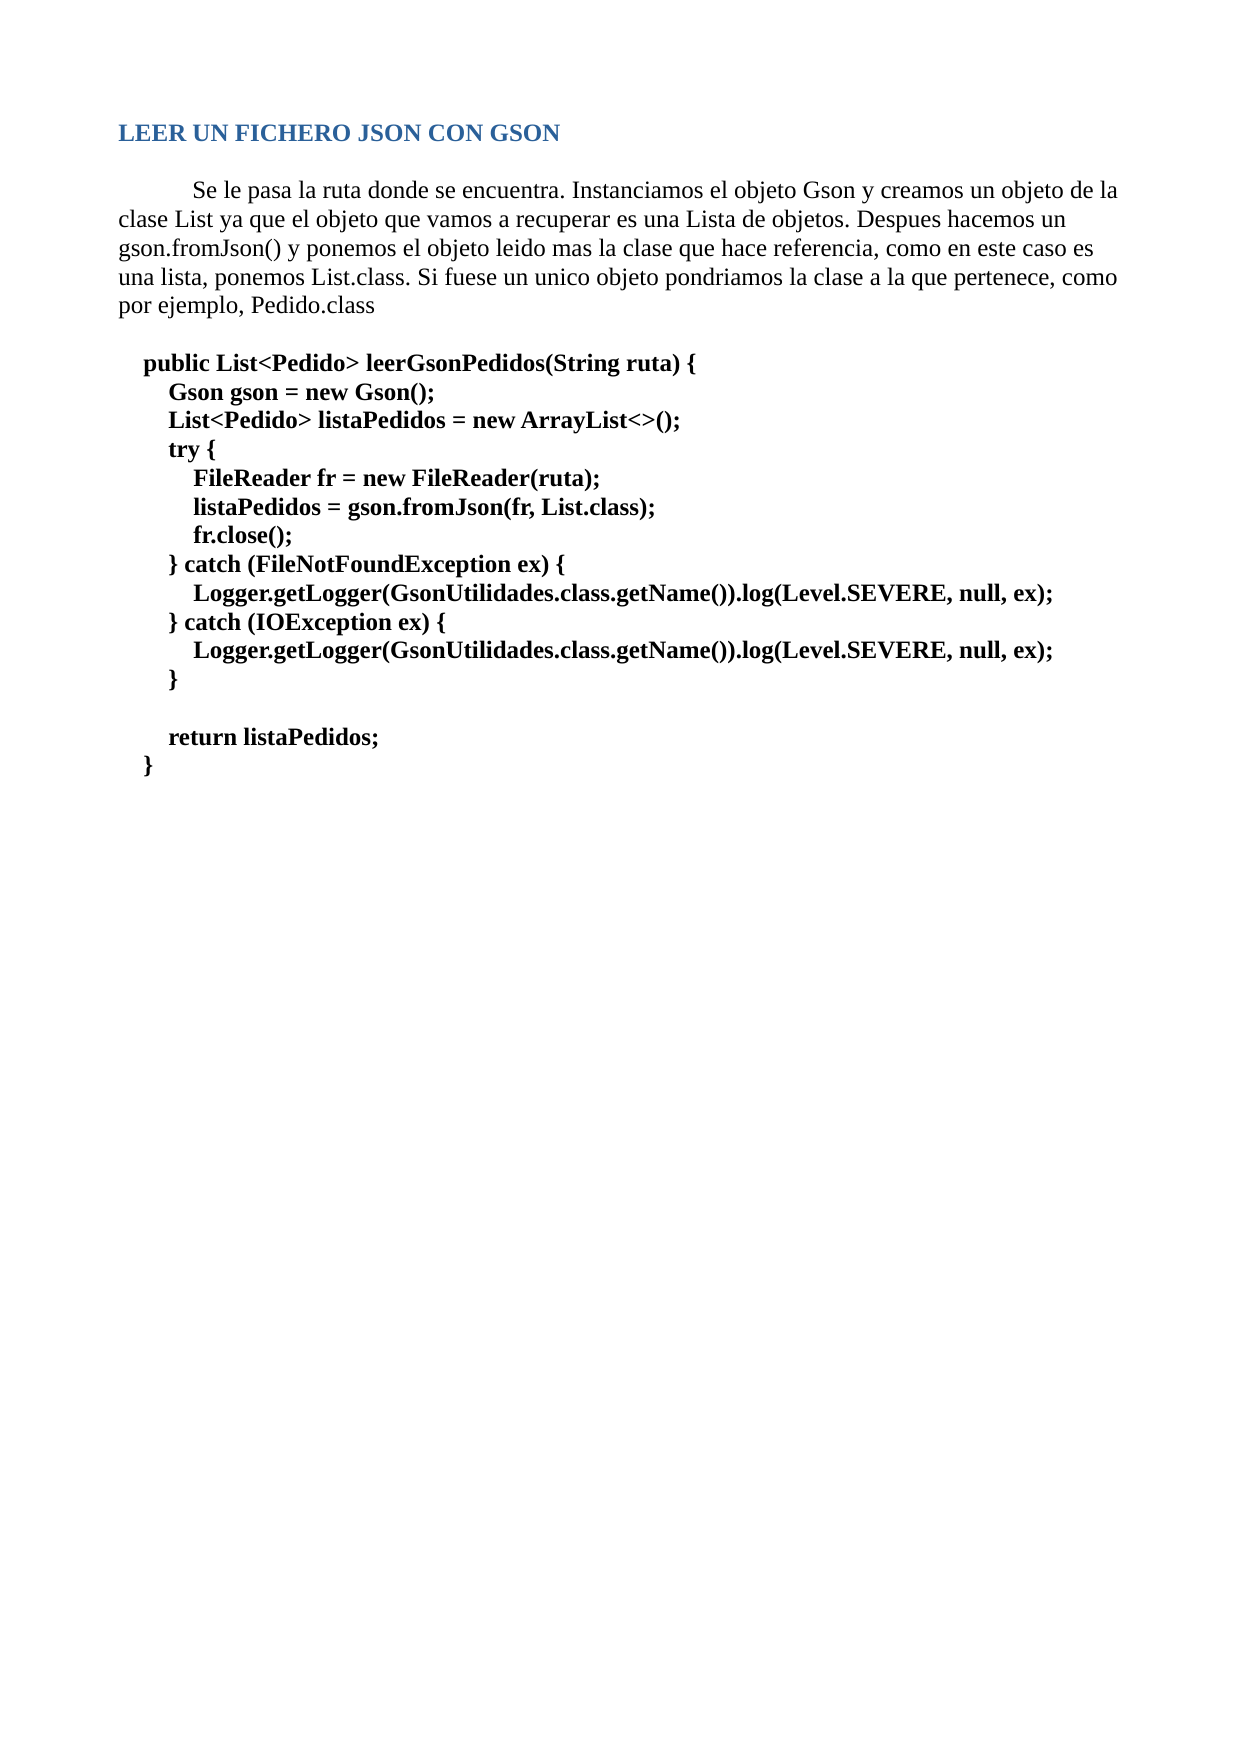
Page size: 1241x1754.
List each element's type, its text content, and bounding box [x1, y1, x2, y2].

text } catch (FileNotFoundException ex) { [118, 549, 1122, 578]
text FileReader fr = new FileReader(ruta); [118, 463, 1122, 492]
text Gson gson = new Gson(); [118, 377, 1122, 406]
text Logger.getLogger(GsonUtilidades.class.getName()).log(Level.SEVERE, null, ex); [118, 636, 1122, 664]
text Logger.getLogger(GsonUtilidades.class.getName()).log(Level.SEVERE, null, ex); [118, 578, 1122, 607]
text fr.close(); [118, 521, 1122, 549]
text List<Pedido> listaPedidos = new ArrayList<>(); [118, 406, 1122, 434]
text } catch (IOException ex) { [118, 607, 1122, 636]
text LEER UN FICHERO JSON CON GSON [118, 118, 1122, 147]
text public List<Pedido> leerGsonPedidos(String ruta) { [118, 348, 1122, 377]
text Se le pasa la ruta donde se encuentra. Instanciamos el objeto Gson y creamos un objeto de la clase List ya que el objeto que vamos a recuperar es una Lista de objetos. Despues hacemos un gson.fromJson() y ponemos el objeto leido mas la clase que hace referencia, como en este caso es una lista, ponemos List.class. Si fuese un unico objeto pondriamos la clase a la que pertenece, como por ejemplo, Pedido.class [118, 176, 1122, 319]
text } [118, 664, 1122, 693]
text } [118, 751, 1122, 779]
text try { [118, 434, 1122, 463]
text return listaPedidos; [118, 722, 1122, 751]
text listaPedidos = gson.fromJson(fr, List.class); [118, 492, 1122, 521]
